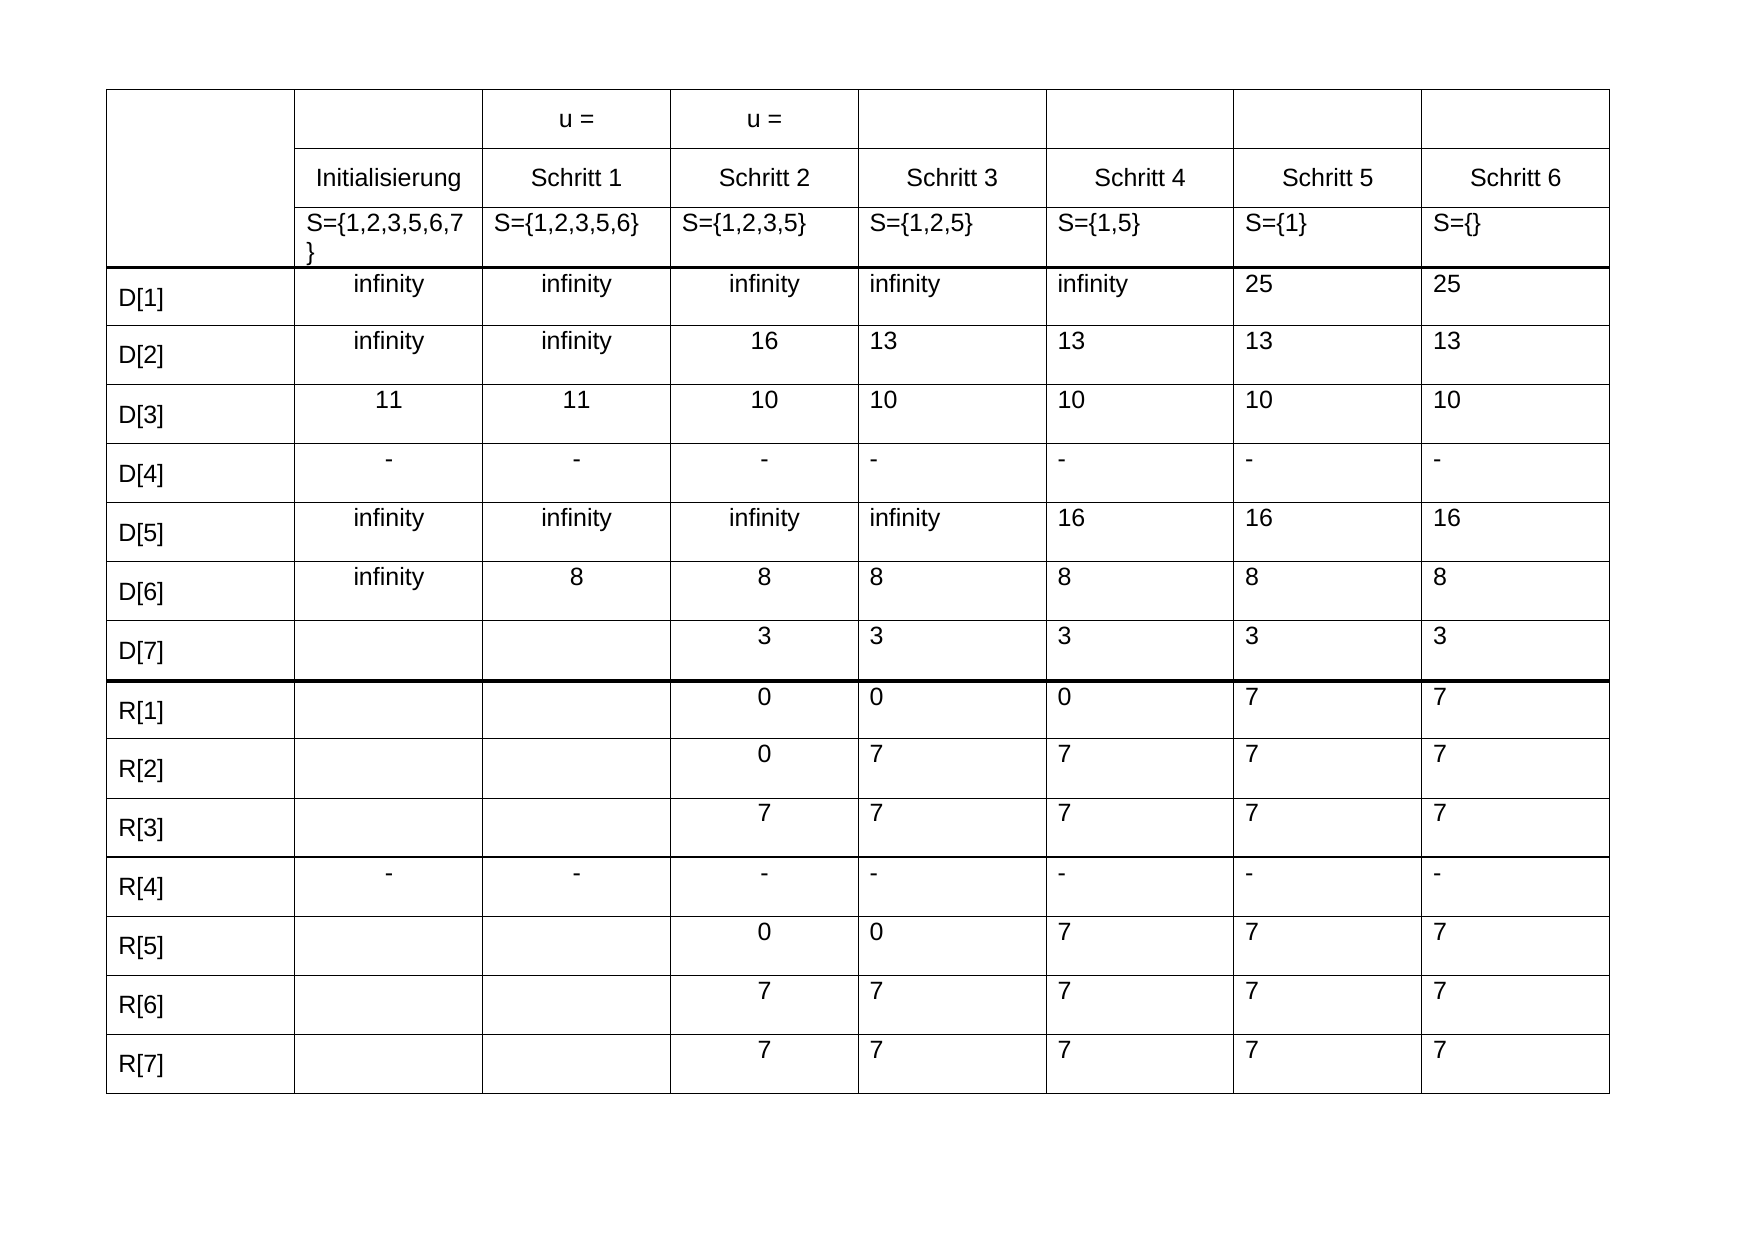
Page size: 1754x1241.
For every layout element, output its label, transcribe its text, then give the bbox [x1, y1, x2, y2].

table_cell - [671, 444, 858, 502]
table_cell 7 [1234, 917, 1421, 974]
table_cell R[6] [107, 976, 294, 1034]
table_cell infinity [483, 269, 670, 325]
table_header [1234, 90, 1421, 148]
table_cell - [1234, 858, 1421, 916]
table_cell 13 [859, 326, 1046, 384]
table_cell 16 [1234, 503, 1421, 561]
table_cell R[4] [107, 858, 294, 916]
table_cell infinity [483, 326, 670, 384]
table_cell 11 [295, 385, 482, 443]
table_cell D[5] [107, 503, 294, 561]
table_cell - [483, 444, 670, 502]
table_cell - [1422, 858, 1609, 916]
table_cell [295, 739, 482, 797]
table_cell 3 [1422, 621, 1609, 679]
table_cell 7 [1422, 683, 1609, 738]
table_cell Schritt 5 [1234, 149, 1421, 207]
table_cell S={1} [1234, 208, 1421, 266]
table_cell [295, 976, 482, 1034]
table_cell [295, 799, 482, 856]
table_cell S={1,5} [1047, 208, 1233, 266]
table_header [1047, 90, 1233, 148]
table_cell - [1234, 444, 1421, 502]
table_cell 7 [671, 976, 858, 1034]
table_cell 13 [1047, 326, 1233, 384]
table_cell D[7] [107, 621, 294, 679]
table_cell S={} [1422, 208, 1609, 266]
table_cell Schritt 3 [859, 149, 1046, 207]
table_cell S={1,2,3,5,6,7} [295, 208, 482, 266]
table_header [859, 90, 1046, 148]
table_cell 7 [1234, 1035, 1421, 1093]
table_cell 7 [1047, 799, 1233, 856]
table_cell infinity [1047, 269, 1233, 325]
table_cell - [295, 444, 482, 502]
table_cell Schritt 4 [1047, 149, 1233, 207]
table_cell 7 [859, 799, 1046, 856]
table_cell infinity [295, 562, 482, 620]
table_cell [483, 1035, 670, 1093]
table_cell D[4] [107, 444, 294, 502]
table_cell infinity [483, 503, 670, 561]
table_cell - [295, 858, 482, 916]
table_cell 7 [859, 976, 1046, 1034]
table_cell 7 [859, 1035, 1046, 1093]
table_cell Initialisierung [295, 149, 482, 207]
table_cell 13 [1422, 326, 1609, 384]
table_cell 0 [859, 683, 1046, 738]
table_header [295, 90, 482, 148]
table_cell 3 [859, 621, 1046, 679]
table_cell 7 [1422, 739, 1609, 797]
table_cell 16 [1047, 503, 1233, 561]
table_cell infinity [859, 269, 1046, 325]
table_cell - [859, 858, 1046, 916]
table_cell 0 [1047, 683, 1233, 738]
table_cell 0 [671, 739, 858, 797]
table_header u = [671, 90, 858, 148]
table_cell 0 [671, 683, 858, 738]
table_cell D[3] [107, 385, 294, 443]
table_cell R[7] [107, 1035, 294, 1093]
table_cell 7 [671, 799, 858, 856]
table_cell infinity [295, 269, 482, 325]
table_cell 8 [1422, 562, 1609, 620]
table_cell 7 [1047, 739, 1233, 797]
table_cell 10 [1422, 385, 1609, 443]
table_cell 16 [1422, 503, 1609, 561]
table_cell 7 [1047, 917, 1233, 974]
table_cell infinity [671, 269, 858, 325]
table_cell 8 [859, 562, 1046, 620]
table_cell 25 [1234, 269, 1421, 325]
table_cell [483, 917, 670, 974]
table_cell 25 [1422, 269, 1609, 325]
table_cell infinity [295, 326, 482, 384]
table_cell 7 [1234, 976, 1421, 1034]
table_cell S={1,2,3,5} [671, 208, 858, 266]
table_header [107, 90, 294, 266]
table_cell R[3] [107, 799, 294, 856]
table_cell 7 [671, 1035, 858, 1093]
table_cell [295, 621, 482, 679]
table_cell 11 [483, 385, 670, 443]
table_cell 7 [1047, 976, 1233, 1034]
table_cell 8 [1047, 562, 1233, 620]
table_cell - [1047, 858, 1233, 916]
table_cell 7 [859, 739, 1046, 797]
table_cell 7 [1047, 1035, 1233, 1093]
table_cell [295, 1035, 482, 1093]
table_cell - [483, 858, 670, 916]
table_cell R[2] [107, 739, 294, 797]
table_cell - [671, 858, 858, 916]
table_cell 3 [671, 621, 858, 679]
table_cell [295, 683, 482, 738]
table_cell 0 [859, 917, 1046, 974]
table_cell 10 [1047, 385, 1233, 443]
table_cell 3 [1047, 621, 1233, 679]
table_cell Schritt 2 [671, 149, 858, 207]
table_cell 8 [671, 562, 858, 620]
table_cell infinity [295, 503, 482, 561]
table_cell 7 [1422, 1035, 1609, 1093]
table_cell D[2] [107, 326, 294, 384]
table_cell 0 [671, 917, 858, 974]
table_cell [483, 621, 670, 679]
table_cell infinity [859, 503, 1046, 561]
table_cell S={1,2,5} [859, 208, 1046, 266]
table_cell 7 [1234, 683, 1421, 738]
table_cell D[1] [107, 269, 294, 325]
table_cell R[1] [107, 683, 294, 738]
table_cell 7 [1422, 976, 1609, 1034]
table_cell 10 [859, 385, 1046, 443]
table_cell R[5] [107, 917, 294, 974]
table_cell 10 [1234, 385, 1421, 443]
table_cell [483, 739, 670, 797]
table_cell - [859, 444, 1046, 502]
table_cell - [1047, 444, 1233, 502]
table_cell 3 [1234, 621, 1421, 679]
table_cell 7 [1234, 799, 1421, 856]
table_cell infinity [671, 503, 858, 561]
table_header u = [483, 90, 670, 148]
table_cell 13 [1234, 326, 1421, 384]
table_header [1422, 90, 1609, 148]
table_cell [295, 917, 482, 974]
table_cell [483, 799, 670, 856]
table_cell 16 [671, 326, 858, 384]
table_cell Schritt 1 [483, 149, 670, 207]
table_cell 7 [1234, 739, 1421, 797]
table_cell [483, 683, 670, 738]
table_cell 7 [1422, 799, 1609, 856]
table_cell Schritt 6 [1422, 149, 1609, 207]
table_cell D[6] [107, 562, 294, 620]
table_cell - [1422, 444, 1609, 502]
table_cell 10 [671, 385, 858, 443]
table_cell S={1,2,3,5,6} [483, 208, 670, 266]
table_cell 8 [1234, 562, 1421, 620]
table_cell 7 [1422, 917, 1609, 974]
table_cell 8 [483, 562, 670, 620]
table_cell [483, 976, 670, 1034]
